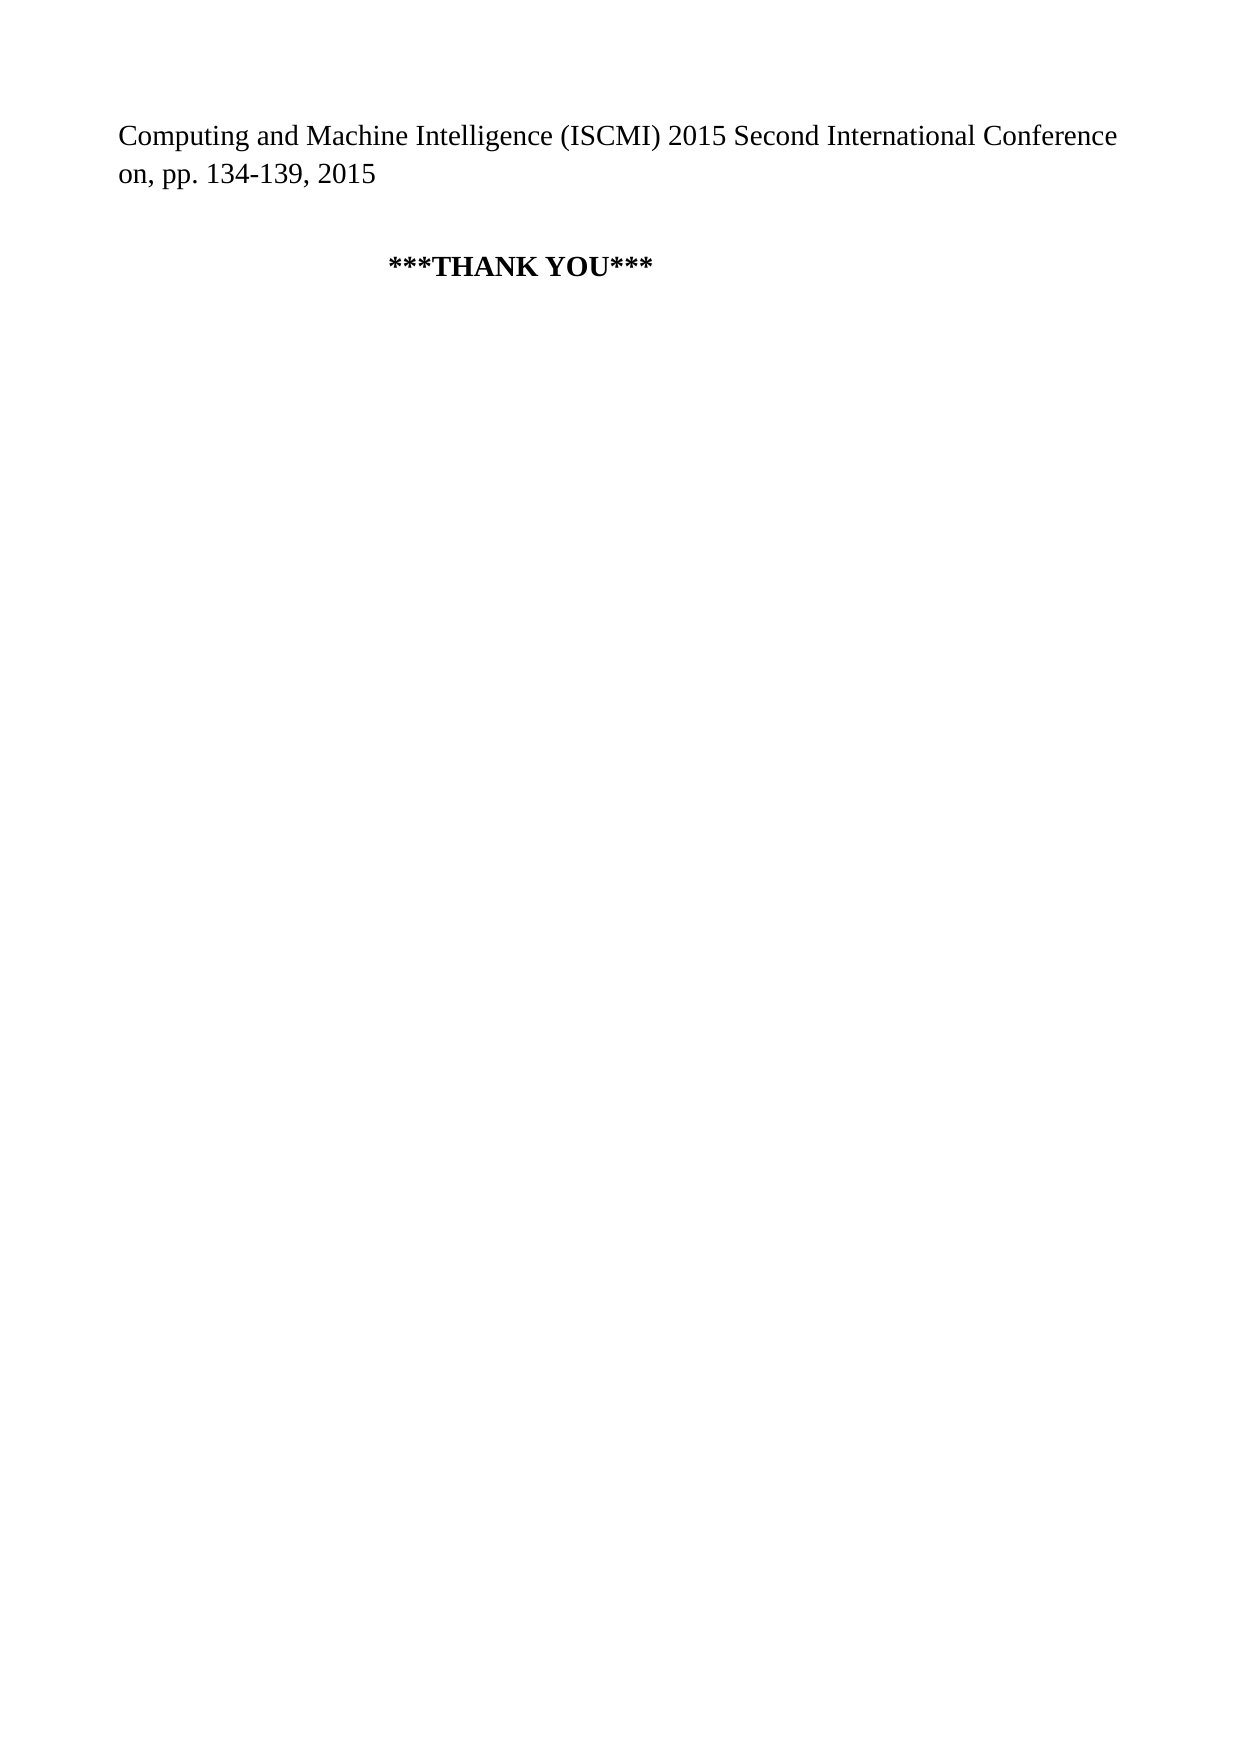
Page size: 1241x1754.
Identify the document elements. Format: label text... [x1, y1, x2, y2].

text Computing and Machine Intelligence (ISCMI) 2015 Second International Conference on, pp. 134-139, 2015 [118, 118, 1122, 190]
text ***THANK YOU*** [118, 249, 1122, 283]
